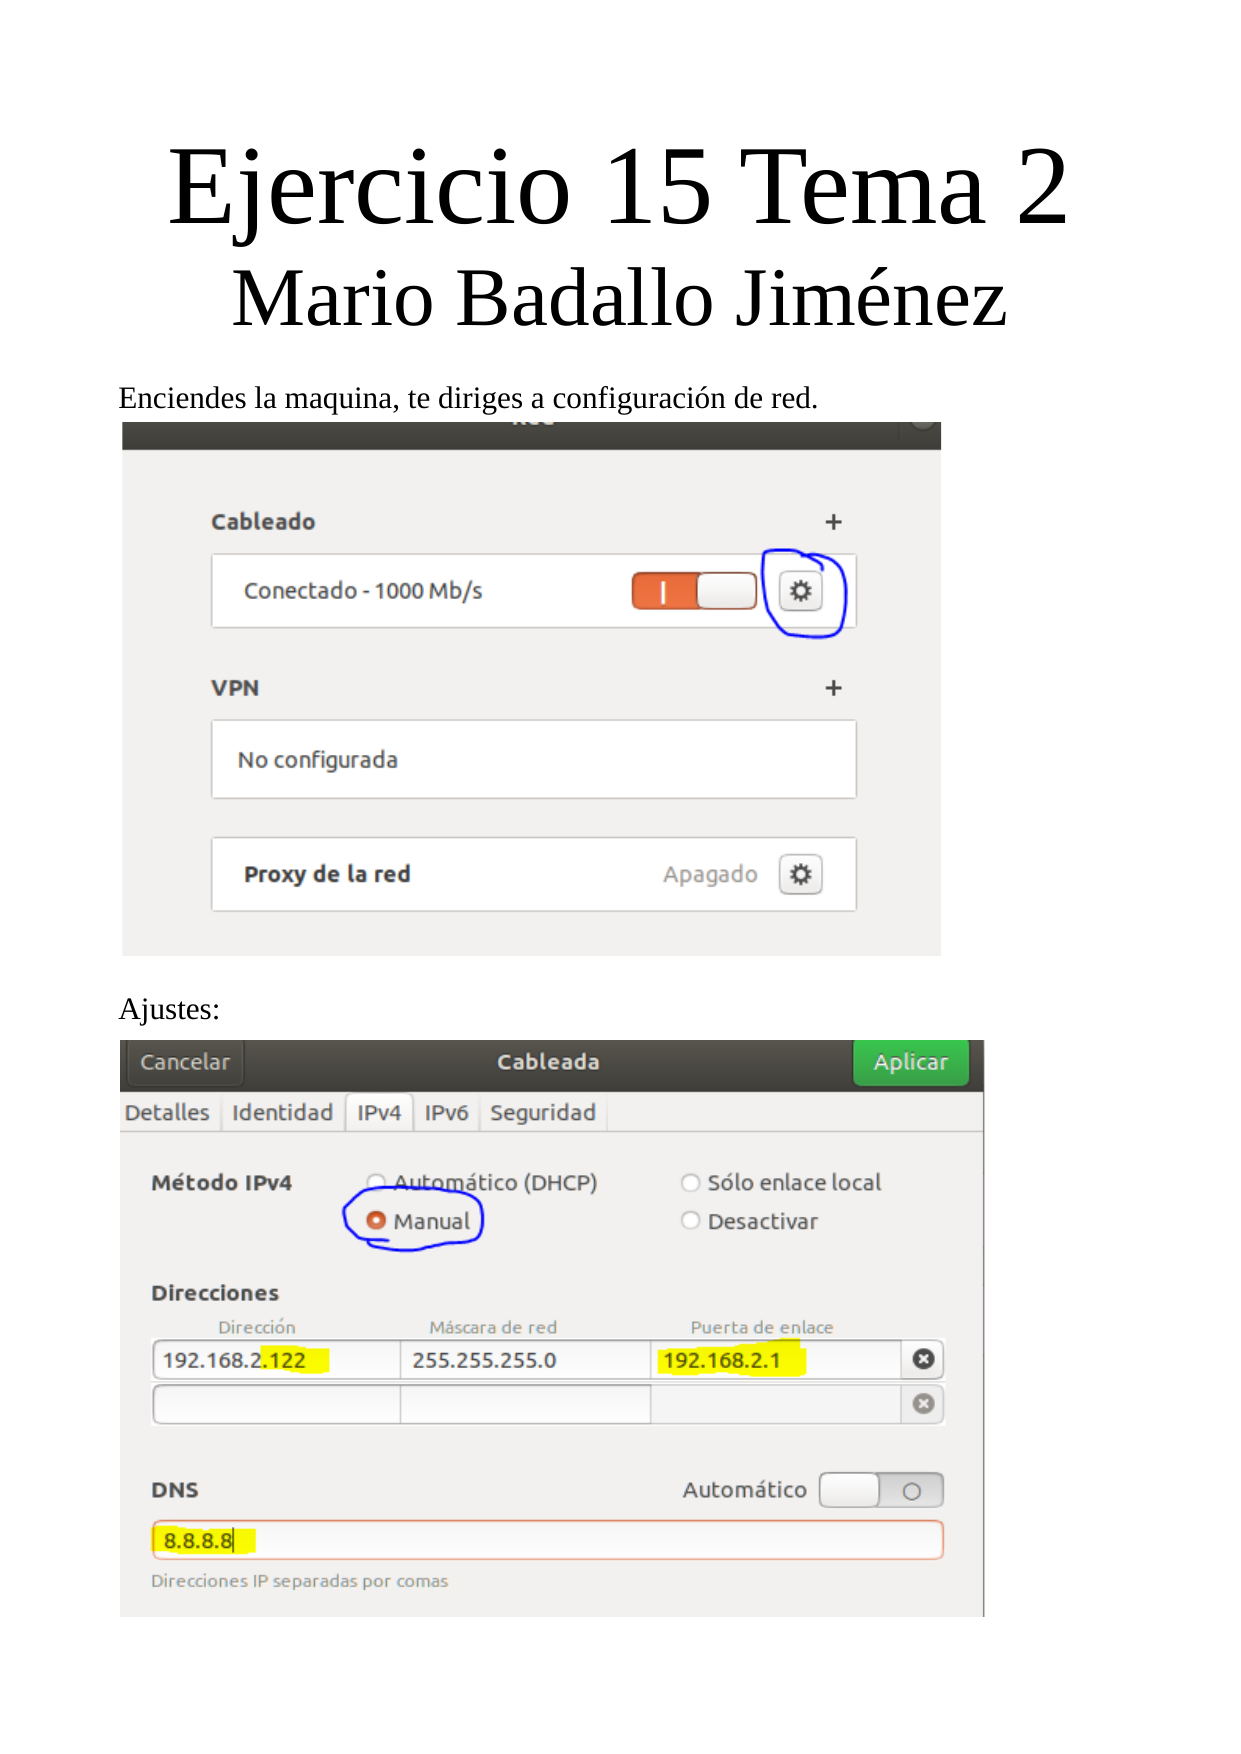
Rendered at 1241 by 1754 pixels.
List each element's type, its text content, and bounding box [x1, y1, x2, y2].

text Enciendes la maquina, te diriges a configuración de red. [118, 379, 1122, 415]
picture [120, 1040, 985, 1617]
picture [122, 422, 942, 956]
text Ajustes: [118, 990, 1122, 1026]
text Mario Badallo Jiménez [118, 247, 1122, 343]
text Ejercicio 15 Tema 2 [118, 118, 1122, 247]
